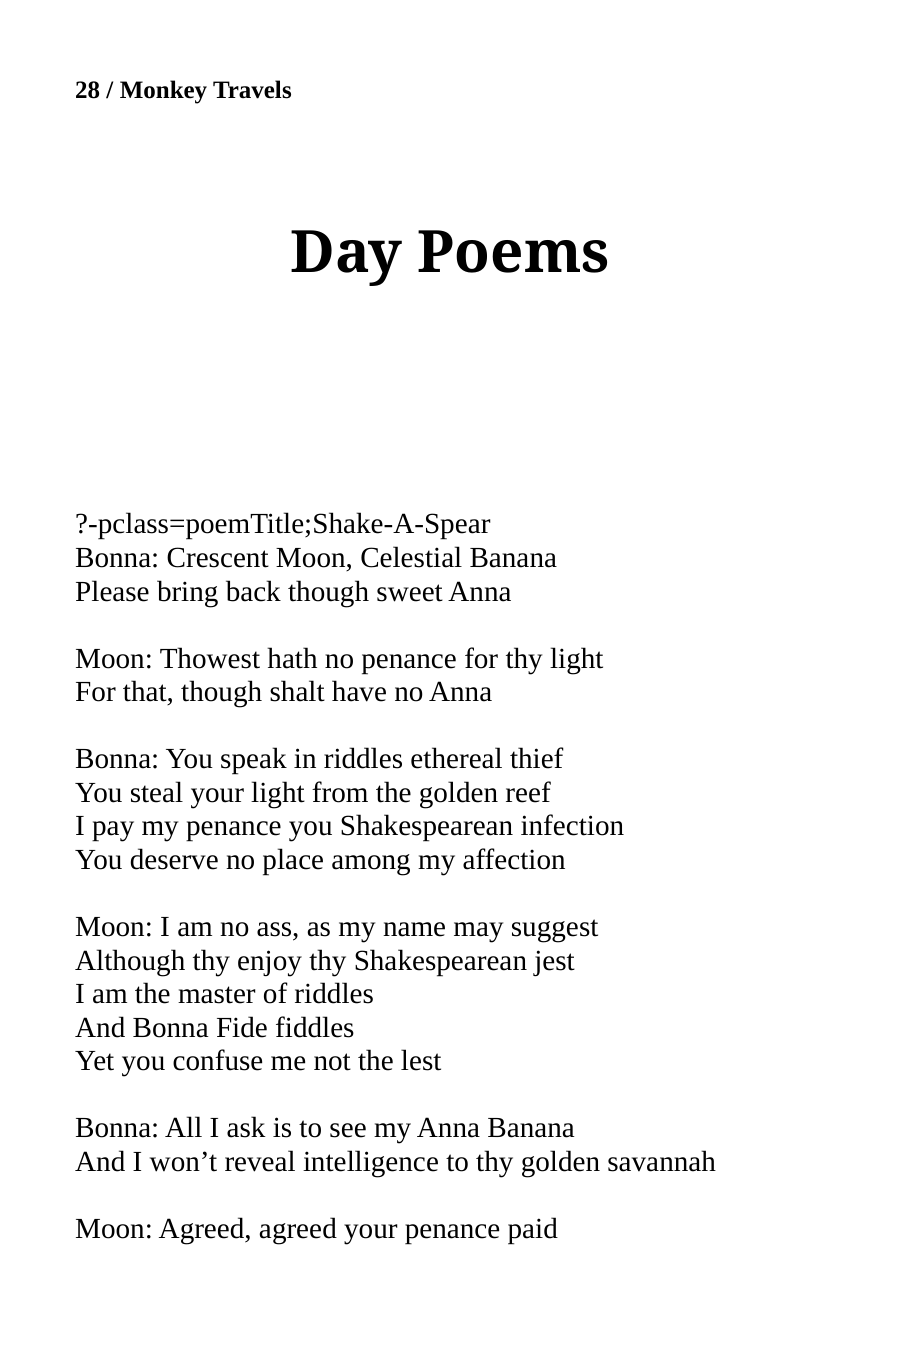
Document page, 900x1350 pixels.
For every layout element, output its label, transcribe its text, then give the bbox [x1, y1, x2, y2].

text For that, though shalt have no Anna [75, 674, 825, 708]
text ?-pclass=poemTitle;Shake-A-Spear [75, 507, 825, 540]
text Bonna: Crescent Moon, Celestial Banana [75, 540, 825, 574]
text And Bonna Fide fiddles [75, 1010, 825, 1043]
text Moon: Agreed, agreed your penance paid [75, 1211, 825, 1244]
text Yet you confuse me not the lest [75, 1043, 825, 1077]
text Moon: Thowest hath no penance for thy light [75, 641, 825, 674]
text Please bring back though sweet Anna [75, 574, 825, 607]
text Bonna: All I ask is to see my Anna Banana [75, 1110, 825, 1144]
text I am the master of riddles [75, 976, 825, 1010]
text Bonna: You speak in riddles ethereal thief [75, 741, 825, 775]
subtitle Day Poems [75, 210, 825, 289]
text Although thy enjoy thy Shakespearean jest [75, 943, 825, 976]
text Moon: I am no ass, as my name may suggest [75, 909, 825, 943]
text I pay my penance you Shakespearean infection [75, 808, 825, 842]
text You steal your light from the golden reef [75, 775, 825, 808]
text You deserve no place among my affection [75, 842, 825, 876]
text And I won’t reveal intelligence to thy golden savannah [75, 1144, 825, 1177]
